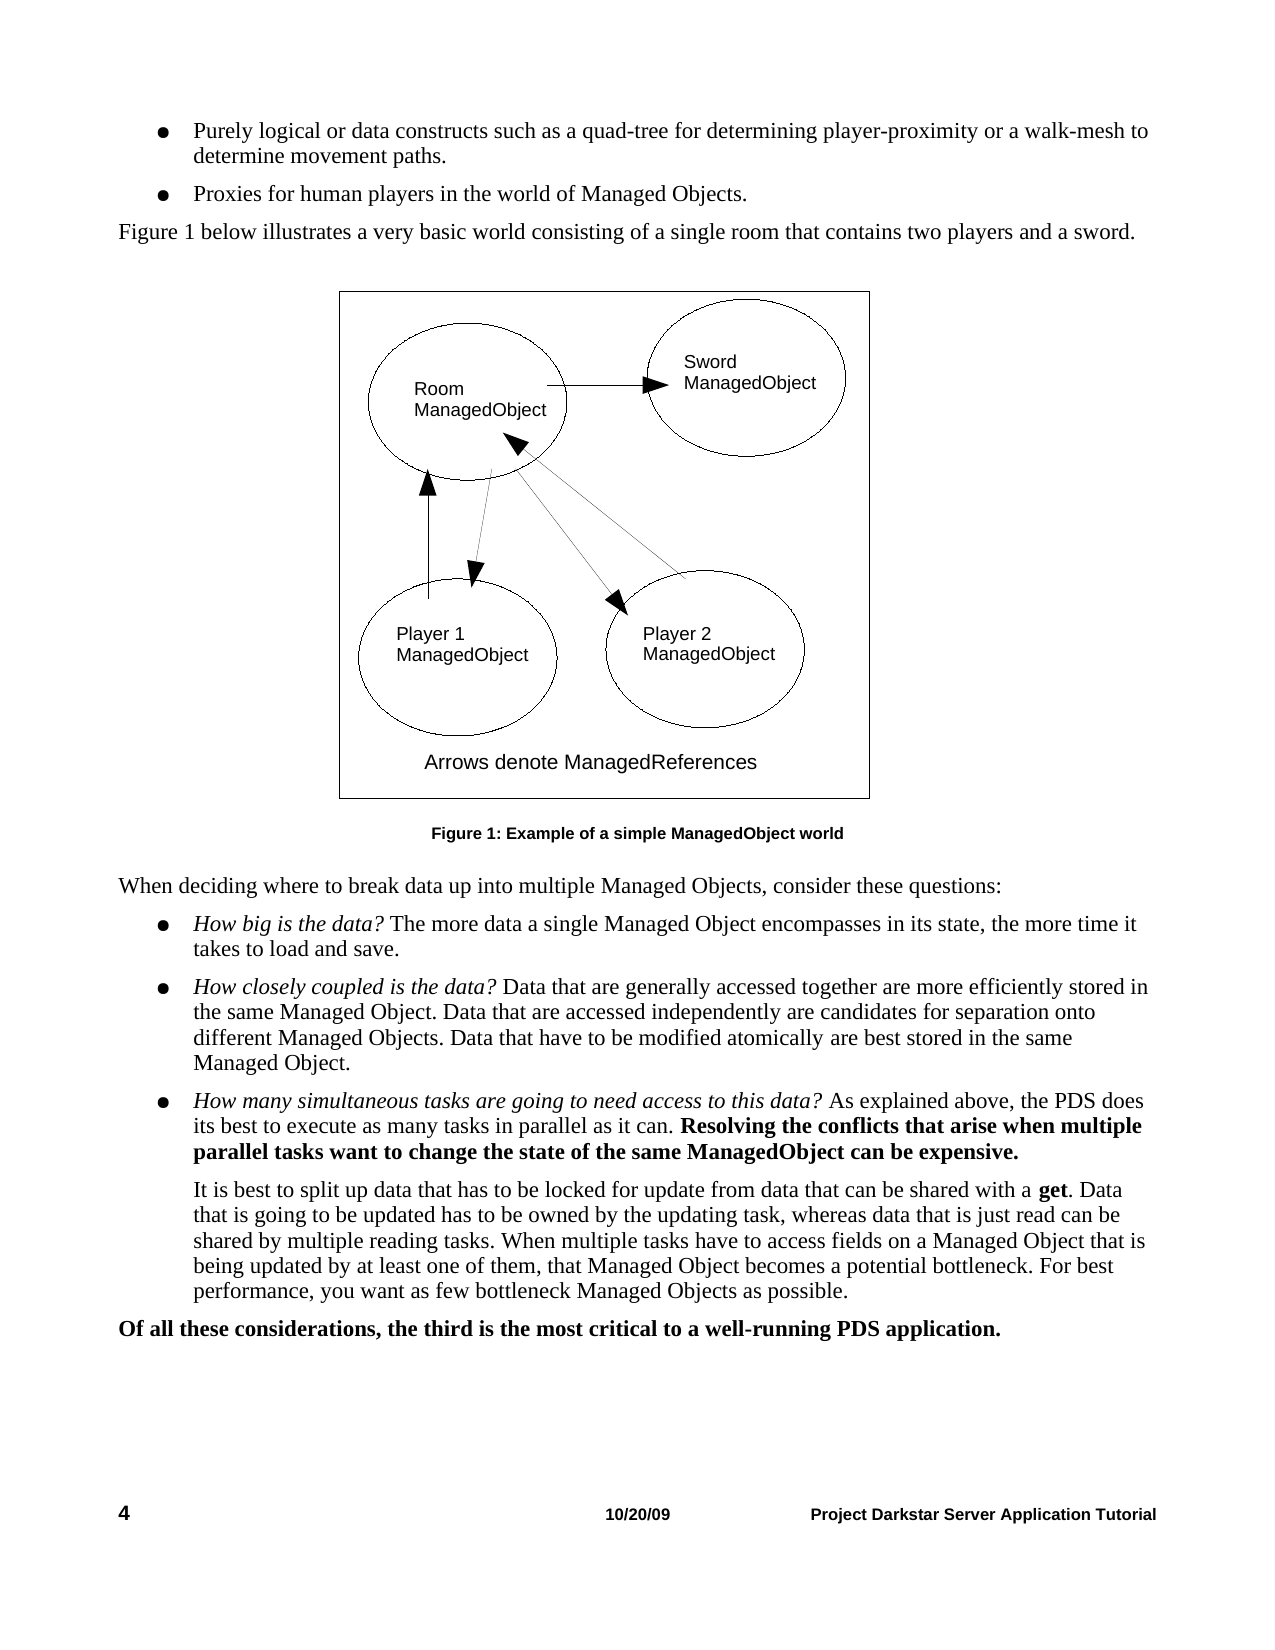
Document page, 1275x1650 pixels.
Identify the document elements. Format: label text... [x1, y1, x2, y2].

text It is best to split up data that has to be locked for update from data that can be shared with a get. Data that is going to be updated has to be owned by the updating task, whereas data that is just read can be shared by multiple reading tasks. When multiple tasks have to access fields on a Managed Object that is being updated by at least one of them, that Managed Object becomes a potential bottleneck. For best performance, you want as few bottleneck Managed Objects as possible. [193, 1177, 1157, 1304]
list Proxies for human players in the world of Managed Objects. [156, 181, 1157, 207]
list How many simultaneous tasks are going to need access to this data? As explained above, the PDS does its best to execute as many tasks in parallel as it can. Resolving the conflicts that arise when multiple parallel tasks want to change the state of the same ManagedObject can be expensive. [156, 1088, 1157, 1164]
text Figure 1: Example of a simple ManagedObject world [118, 824, 1157, 843]
text When deciding where to break data up into multiple Managed Objects, consider these questions: [118, 873, 1157, 898]
list How big is the data? The more data a single Managed Object encompasses in its state, the more time it takes to load and save. [156, 911, 1157, 961]
text Of all these considerations, the third is the most critical to a well-running PDS application. [118, 1316, 1157, 1342]
list How closely coupled is the data? Data that are generally accessed together are more efficiently stored in the same Managed Object. Data that are accessed independently are candidates for separation onto different Managed Objects. Data that have to be modified atomically are best stored in the same Managed Object. [156, 974, 1157, 1076]
text Figure 1 below illustrates a very basic world consisting of a single room that contains two players and a sword. [118, 219, 1157, 245]
list Purely logical or data constructs such as a quad-tree for determining player-proximity or a walk-mesh to determine movement paths. [156, 118, 1157, 169]
